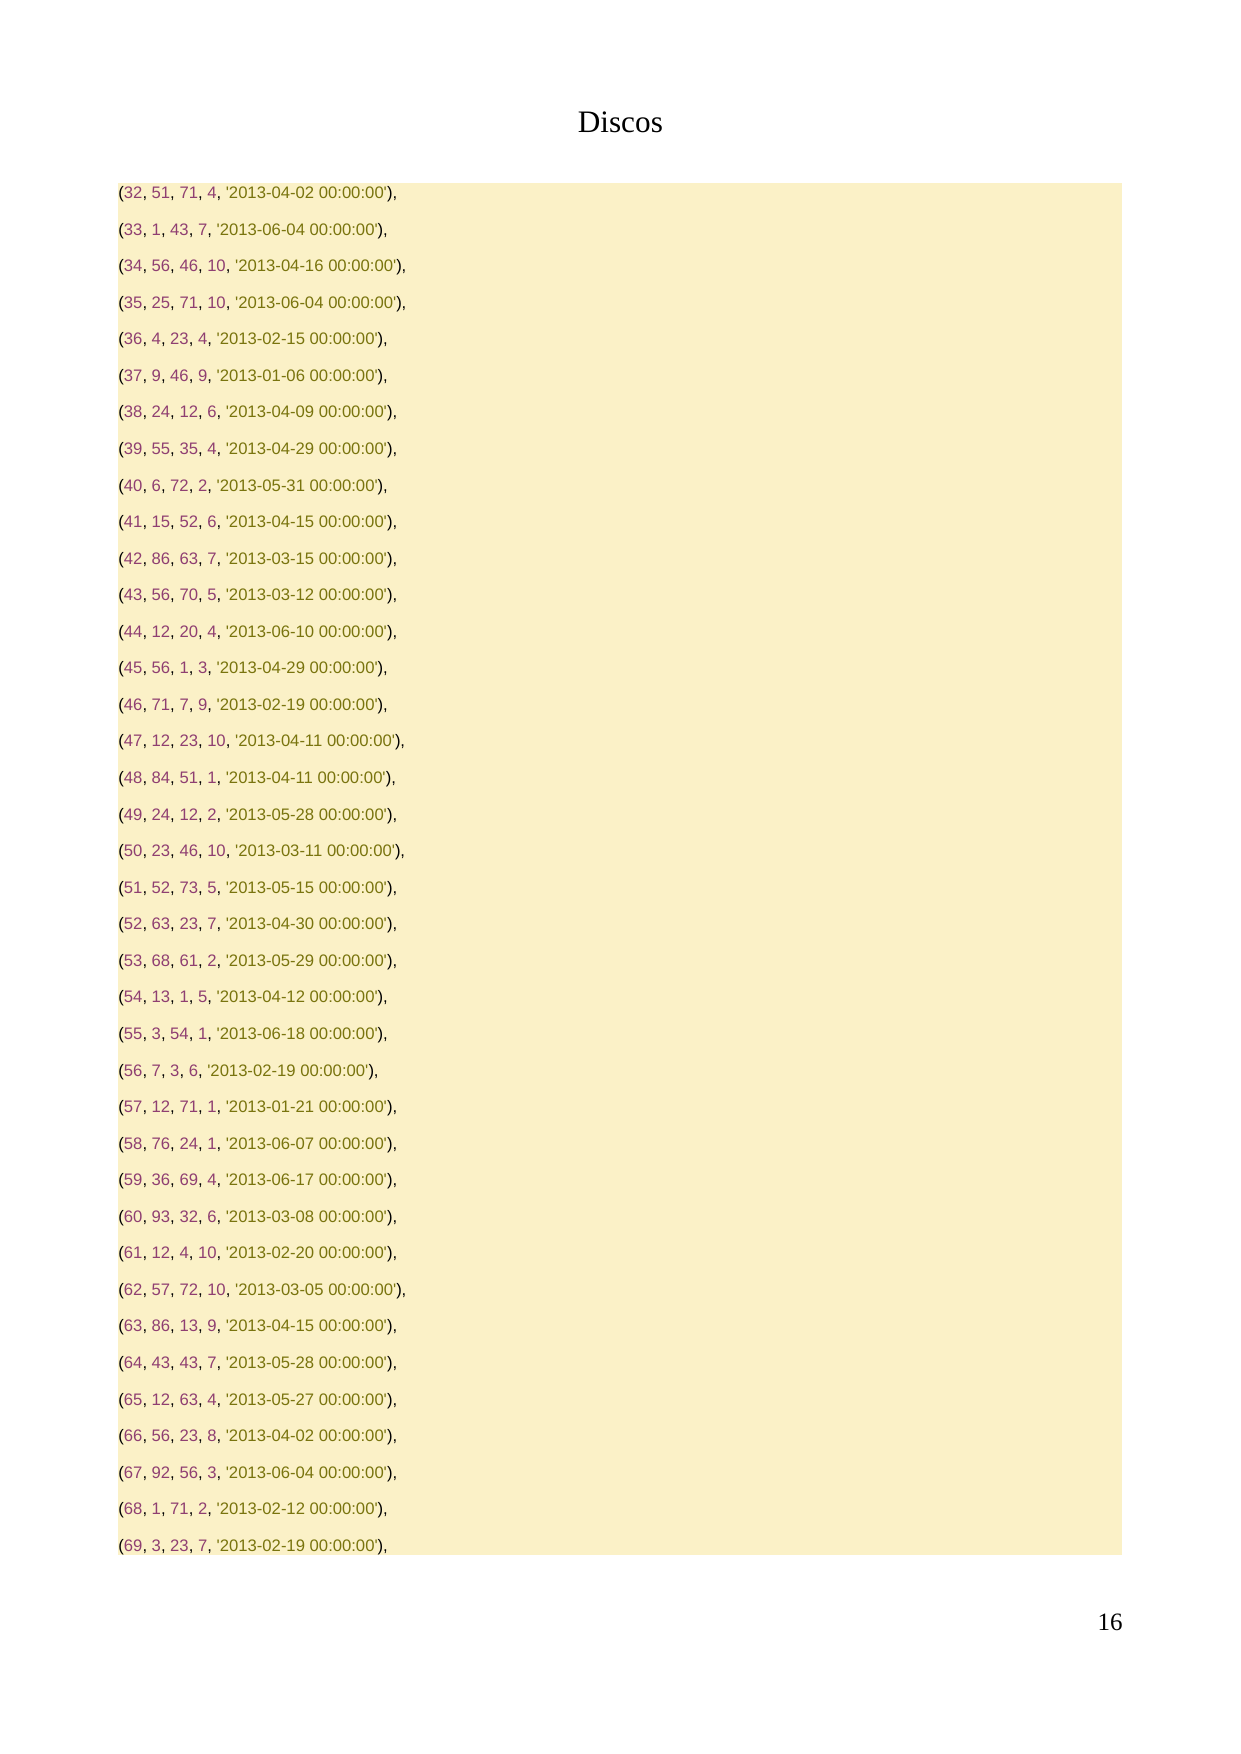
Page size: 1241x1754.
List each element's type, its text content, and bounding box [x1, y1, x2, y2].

text (52, 63, 23, 7, '2013-04-30 00:00:00'), [118, 914, 1122, 933]
text (66, 56, 23, 8, '2013-04-02 00:00:00'), [118, 1426, 1122, 1445]
text (68, 1, 71, 2, '2013-02-12 00:00:00'), [118, 1499, 1122, 1518]
text (46, 71, 7, 9, '2013-02-19 00:00:00'), [118, 695, 1122, 714]
text (69, 3, 23, 7, '2013-02-19 00:00:00'), [118, 1536, 1122, 1555]
text (67, 92, 56, 3, '2013-06-04 00:00:00'), [118, 1462, 1122, 1482]
text (63, 86, 13, 9, '2013-04-15 00:00:00'), [118, 1316, 1122, 1335]
text (56, 7, 3, 6, '2013-02-19 00:00:00'), [118, 1060, 1122, 1079]
text (33, 1, 43, 7, '2013-06-04 00:00:00'), [118, 219, 1122, 238]
text (41, 15, 52, 6, '2013-04-15 00:00:00'), [118, 512, 1122, 531]
text (59, 36, 69, 4, '2013-06-17 00:00:00'), [118, 1170, 1122, 1189]
text (53, 68, 61, 2, '2013-05-29 00:00:00'), [118, 951, 1122, 970]
text (51, 52, 73, 5, '2013-05-15 00:00:00'), [118, 877, 1122, 897]
text (54, 13, 1, 5, '2013-04-12 00:00:00'), [118, 987, 1122, 1006]
text (64, 43, 43, 7, '2013-05-28 00:00:00'), [118, 1353, 1122, 1372]
text (45, 56, 1, 3, '2013-04-29 00:00:00'), [118, 658, 1122, 677]
text (36, 4, 23, 4, '2013-02-15 00:00:00'), [118, 329, 1122, 348]
text (32, 51, 71, 4, '2013-04-02 00:00:00'), [118, 183, 1122, 202]
text (39, 55, 35, 4, '2013-04-29 00:00:00'), [118, 439, 1122, 458]
text (34, 56, 46, 10, '2013-04-16 00:00:00'), [118, 256, 1122, 275]
text (48, 84, 51, 1, '2013-04-11 00:00:00'), [118, 768, 1122, 787]
text (43, 56, 70, 5, '2013-03-12 00:00:00'), [118, 585, 1122, 604]
text (62, 57, 72, 10, '2013-03-05 00:00:00'), [118, 1280, 1122, 1299]
text (35, 25, 71, 10, '2013-06-04 00:00:00'), [118, 292, 1122, 312]
text (60, 93, 32, 6, '2013-03-08 00:00:00'), [118, 1207, 1122, 1226]
text (61, 12, 4, 10, '2013-02-20 00:00:00'), [118, 1243, 1122, 1262]
text (37, 9, 46, 9, '2013-01-06 00:00:00'), [118, 366, 1122, 385]
text (65, 12, 63, 4, '2013-05-27 00:00:00'), [118, 1389, 1122, 1408]
text (44, 12, 20, 4, '2013-06-10 00:00:00'), [118, 622, 1122, 641]
text (49, 24, 12, 2, '2013-05-28 00:00:00'), [118, 804, 1122, 823]
text (58, 76, 24, 1, '2013-06-07 00:00:00'), [118, 1133, 1122, 1153]
text (57, 12, 71, 1, '2013-01-21 00:00:00'), [118, 1097, 1122, 1116]
text (38, 24, 12, 6, '2013-04-09 00:00:00'), [118, 402, 1122, 421]
text (40, 6, 72, 2, '2013-05-31 00:00:00'), [118, 475, 1122, 494]
text (55, 3, 54, 1, '2013-06-18 00:00:00'), [118, 1024, 1122, 1043]
text (42, 86, 63, 7, '2013-03-15 00:00:00'), [118, 548, 1122, 568]
text (50, 23, 46, 10, '2013-03-11 00:00:00'), [118, 841, 1122, 860]
text (47, 12, 23, 10, '2013-04-11 00:00:00'), [118, 731, 1122, 750]
